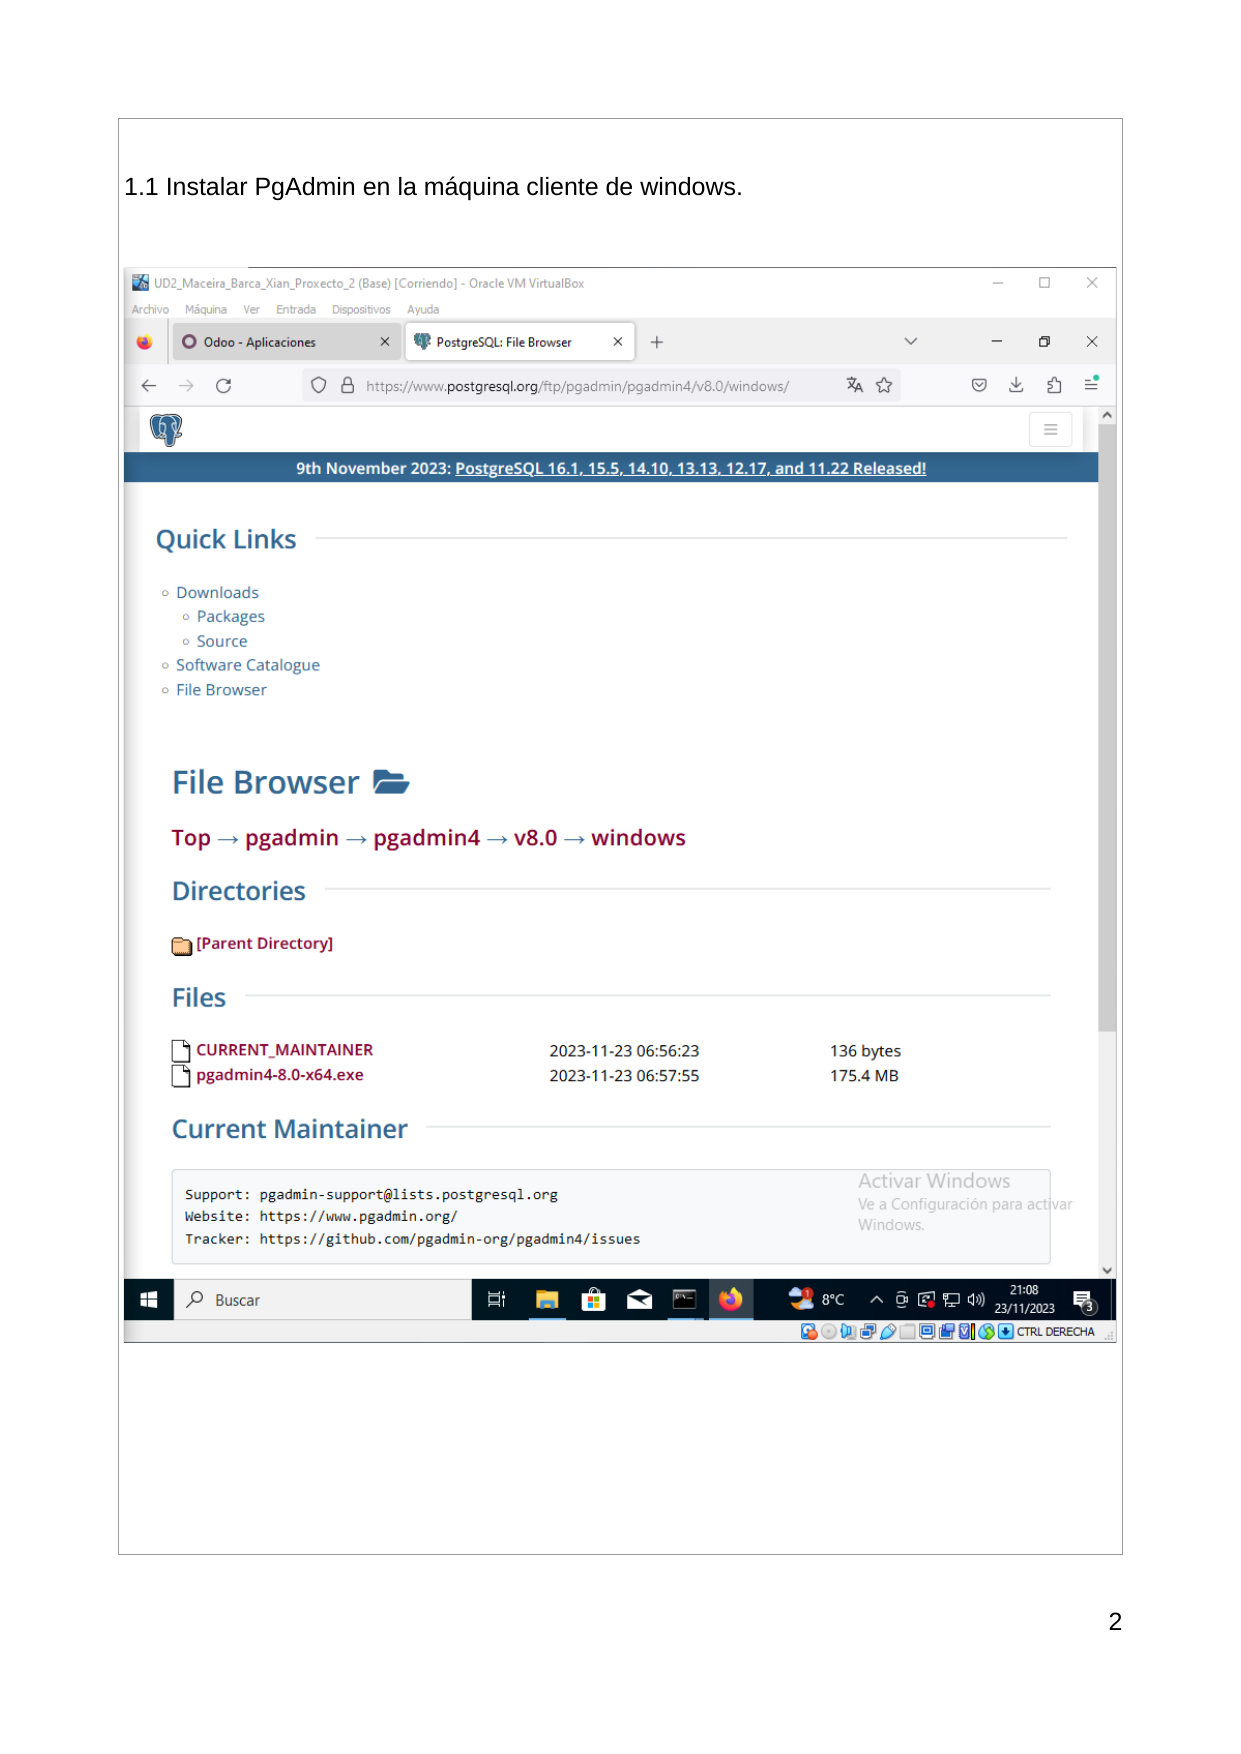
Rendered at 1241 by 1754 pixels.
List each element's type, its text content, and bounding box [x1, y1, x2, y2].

picture [123, 267, 1117, 1343]
table_cell Elabora a documentación necesaria, incluíndo capturas de pantalla, para resolver os seguintes supostos prácticos: (CA3.1 Utilizáronse ferramentas e linguaxes de consulta e manipulación de datos proporcionados polos sistemas ERP-CRM) (CA3.6 Documentáronse as operacións realizadas e as incidencias observadas) Consulta de información de Odoo Investiga que é pgAdmin 4, documenta como efectuar a súa instalación e realiza a instalación na máquina que se emprega como cliente na implantación cliente/servidor de Odoo. Investiga e documenta como efectuar a conexión á base de datos de Odoo desde PgAdmin. Empregando PgAdmin, realiza unha consulta SQL que mostre os seguintes datos (scheme res_partner): Código: identificador da empresa. Nome: nome da empresa. Título: Tipo de empresa (SL, SA etc.)/ etc.). Idioma. Límite débito. Rúa. Código postal. Ciudad. Teléfono: teléfono da empresa. 1.1 Instalar PgAdmin en la máquina cliente de windows. 1.2 (CA3.2 Xeráronse formularios) Elaboración de vistas e formularios: Investiga e documenta como configurar en Odoo un directorio específico para crear módulos desenvoltos polo usuario. Configura o cartafol /var/lib/odoo/modules como destino para os módulos que se van a desenvolver.. Investiga e documenta como crear un persoal de creación de módulos (ver opción scaffold) e crea a estrutura para o módulo empresas_inicialesnombreapellidos (empresasfgf) Crea e documenta unha vista de tipo formulario do obxecto Empresa (res.partner) que inclúa os campos que a continuación se relacionan: Identificador. Nome da empresa. Título. Idioma. A vista debe estar accesible desde: Nome do menú do módulo: Empresas INICIALESNOMBREAPELLIDOS Exemplo: Empresas FGF. Nome do menú da vista: Ver Empresas INICIALESNOMBREAPELLIDOS Exemplo: Ver Empresas FGF. Nome do submenú da vista: Mostrar. Título da vista: Ver empresas INICIALESNOMBREAPELLIDOS Exemplo: Ver empresas FGF Crea oun formulario herdado que permita introducir os datos dunha empresa. Desde a vista creada no apartado anterior, Introduce os seguintes datos: Unha empresa denominada INICIALESNOMBREAPELLIDOS Exemplo: FGF Encher con datos ficticios todos os campos da empresa. [119, 119, 1122, 1554]
